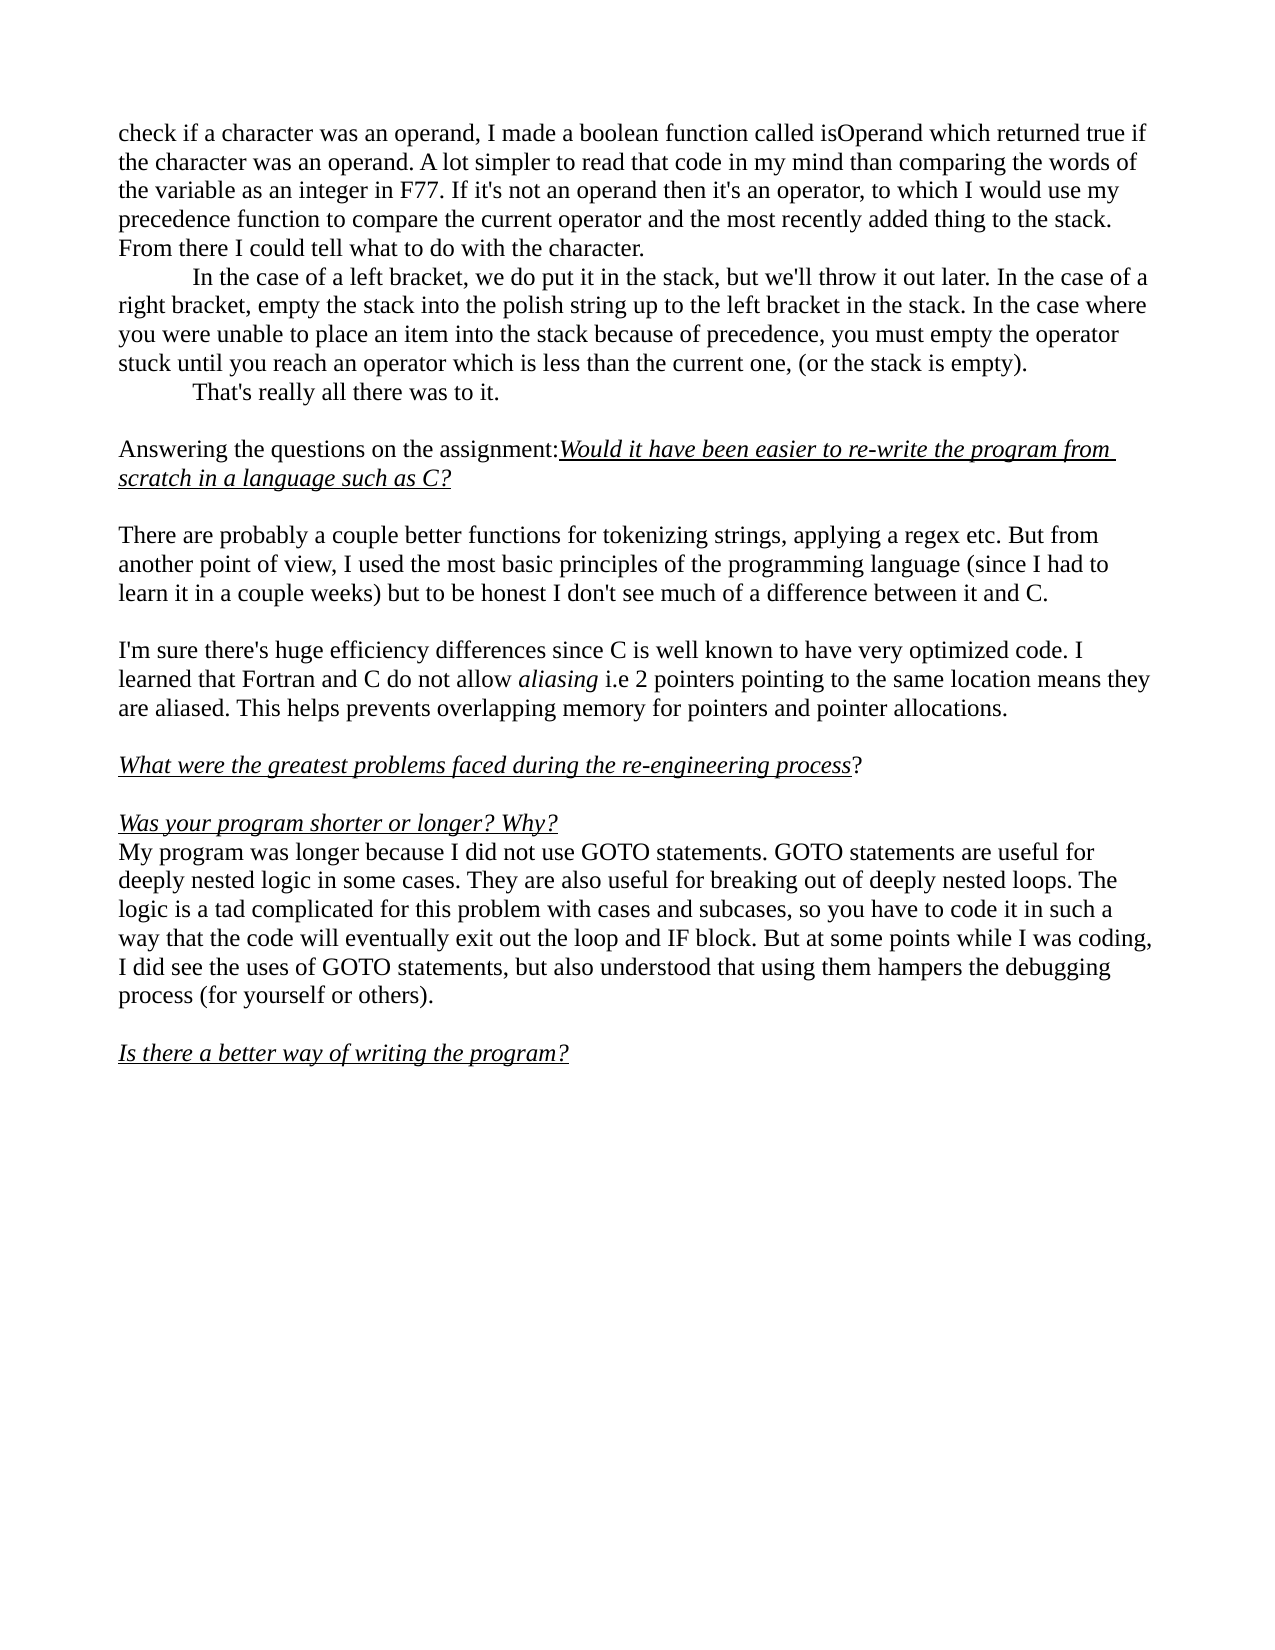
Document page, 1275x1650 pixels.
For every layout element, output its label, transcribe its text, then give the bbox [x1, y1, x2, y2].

text Was your program shorter or longer? Why? [118, 808, 1157, 837]
text What were the greatest problems faced during the re-engineering process? [118, 751, 1157, 779]
text There are probably a couple better functions for tokenizing strings, applying a regex etc. But from another point of view, I used the most basic principles of the programming language (since I had to learn it in a couple weeks) but to be honest I don't see much of a difference between it and C. [118, 521, 1157, 607]
text That's really all there was to it. [118, 377, 1157, 406]
text My program was longer because I did not use GOTO statements. GOTO statements are useful for deeply nested logic in some cases. They are also useful for breaking out of deeply nested loops. The logic is a tad complicated for this problem with cases and subcases, so you have to code it in such a way that the code will eventually exit out the loop and IF block. But at some points while I was coding, I did see the uses of GOTO statements, but also understood that using them hampers the debugging process (for yourself or others). [118, 837, 1157, 1009]
text In the case of a left bracket, we do put it in the stack, but we'll throw it out later. In the case of a right bracket, empty the stack into the polish string up to the left bracket in the stack. In the case where you were unable to place an item into the stack because of precedence, you must empty the operator stuck until you reach an operator which is less than the current one, (or the stack is empty). [118, 262, 1157, 377]
text Answering the questions on the assignment:Would it have been easier to re-write the program from scratch in a language such as C? [118, 434, 1157, 492]
text check if a character was an operand, I made a boolean function called isOperand which returned true if the character was an operand. A lot simpler to read that code in my mind than comparing the words of the variable as an integer in F77. If it's not an operand then it's an operator, to which I would use my precedence function to compare the current operator and the most recently added thing to the stack. From there I could tell what to do with the character. [118, 118, 1157, 262]
text I'm sure there's huge efficiency differences since C is well known to have very optimized code. I learned that Fortran and C do not allow aliasing i.e 2 pointers pointing to the same location means they are aliased. This helps prevents overlapping memory for pointers and pointer allocations. [118, 636, 1157, 722]
text Is there a better way of writing the program? [118, 1038, 1157, 1067]
